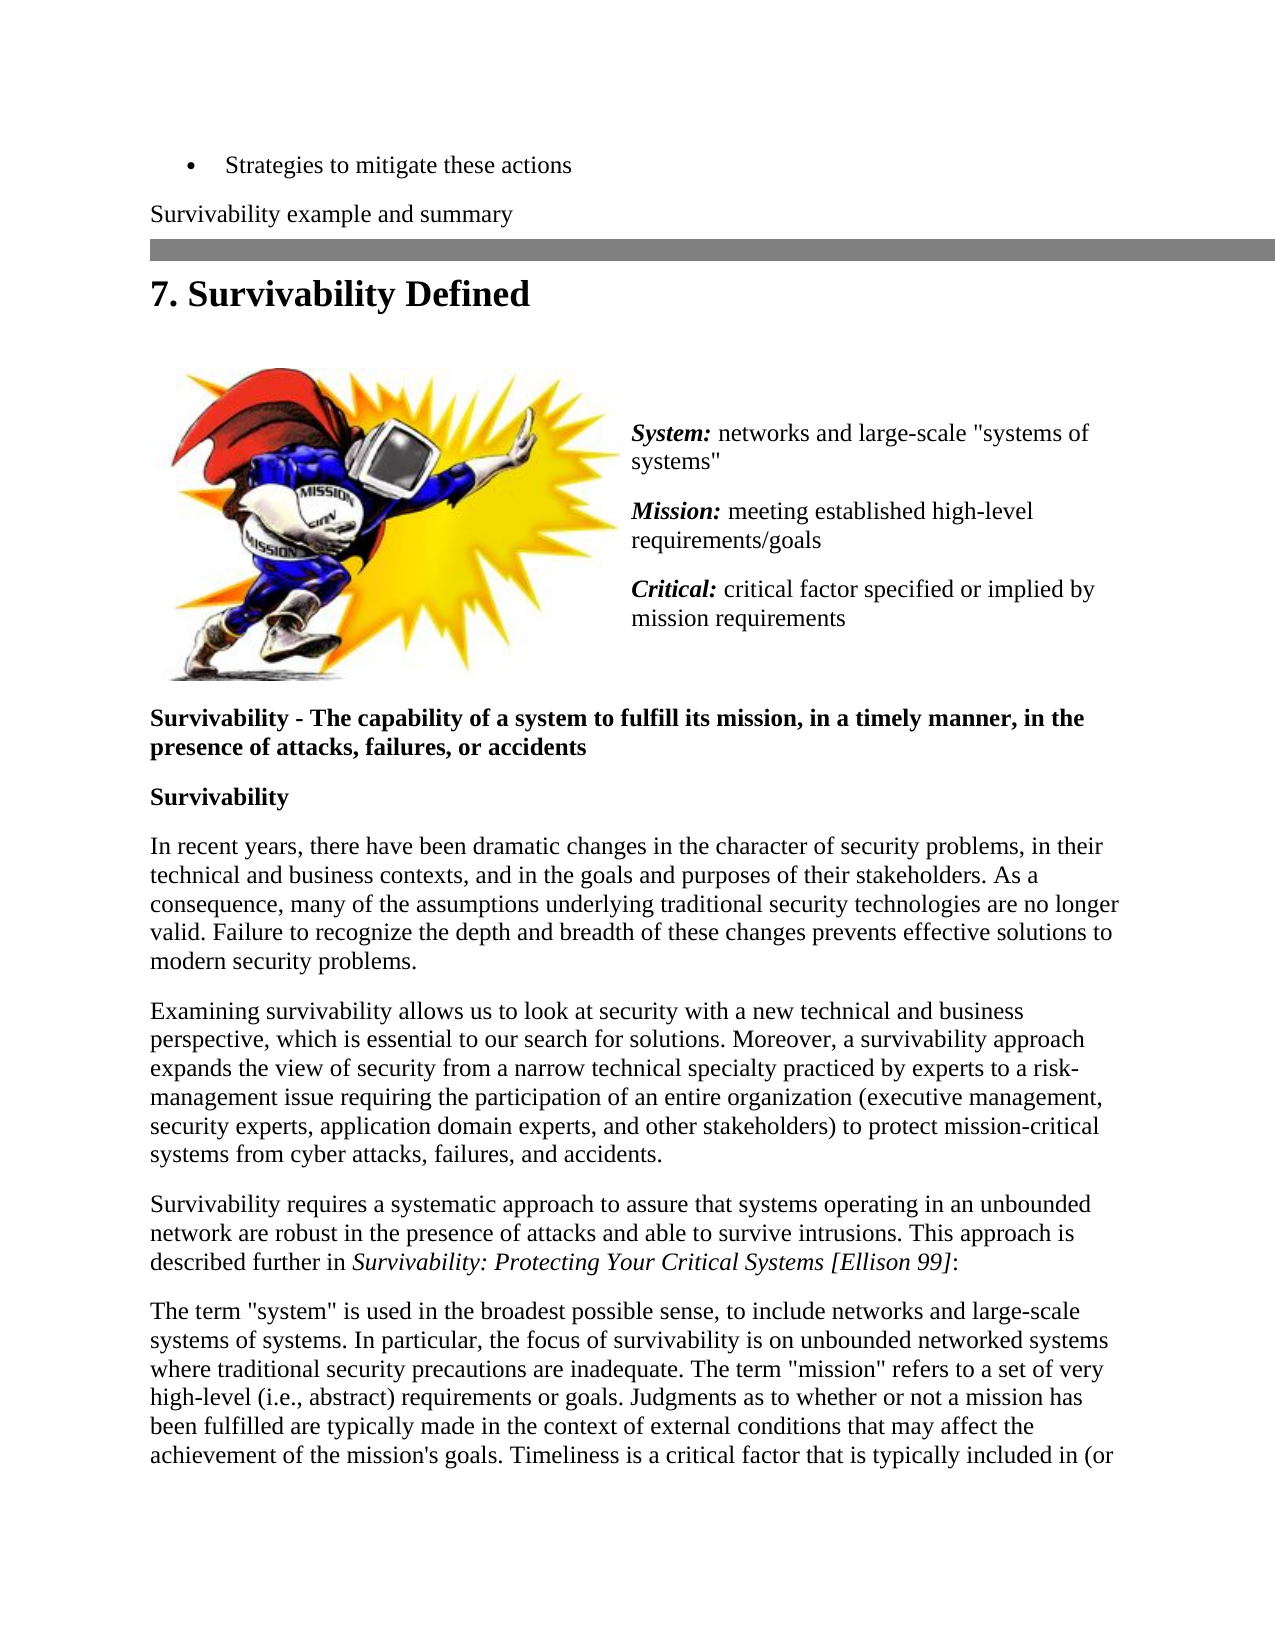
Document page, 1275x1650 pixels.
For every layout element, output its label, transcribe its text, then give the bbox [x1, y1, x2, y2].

subtitle 7. Survivability Defined [150, 271, 1125, 314]
table_cell System: networks and large-scale "systems of systems" Mission: meeting established high-level requirements/goals Critical: critical factor specified or implied by mission requirements [630, 356, 1134, 693]
text Survivability example and summary [150, 199, 1125, 228]
table_cell [150, 356, 630, 693]
text Survivability requires a systematic approach to assure that systems operating in an unbounded network are robust in the presence of attacks and able to survive intrusions. This approach is described further in Survivability: Protecting Your Critical Systems [Ellison 99]: [150, 1189, 1125, 1275]
text In recent years, there have been dramatic changes in the character of security problems, in their technical and business contexts, and in the goals and purposes of their stakeholders. As a consequence, many of the assumptions underlying traditional security technologies are no longer valid. Failure to recognize the depth and breadth of these changes prevents effective solutions to modern security problems. [150, 831, 1125, 975]
text The term "system" is used in the broadest possible sense, to include networks and large-scale systems of systems. In particular, the focus of survivability is on unbounded networked systems where traditional security precautions are inadequate. The term "mission" refers to a set of very high-level (i.e., abstract) requirements or goals. Judgments as to whether or not a mission has been fulfilled are typically made in the context of external conditions that may affect the achievement of the mission's goals. Timeliness is a critical factor that is typically included in (or [150, 1296, 1125, 1469]
list Strategies to mitigate these actions [187, 150, 1125, 179]
text Examining survivability allows us to look at security with a new technical and business perspective, which is essential to our search for solutions. Moreover, a survivability approach expands the view of security from a narrow technical specialty practiced by experts to a risk-management issue requiring the participation of an entire organization (executive management, security experts, application domain experts, and other stakeholders) to protect mission-critical systems from cyber attacks, failures, and accidents. [150, 996, 1125, 1168]
text Survivability - The capability of a system to fulfill its mission, in a timely manner, in the presence of attacks, failures, or accidents [150, 703, 1125, 761]
text Survivability [150, 782, 1125, 810]
table_header [630, 325, 1134, 356]
table_header [150, 325, 630, 356]
